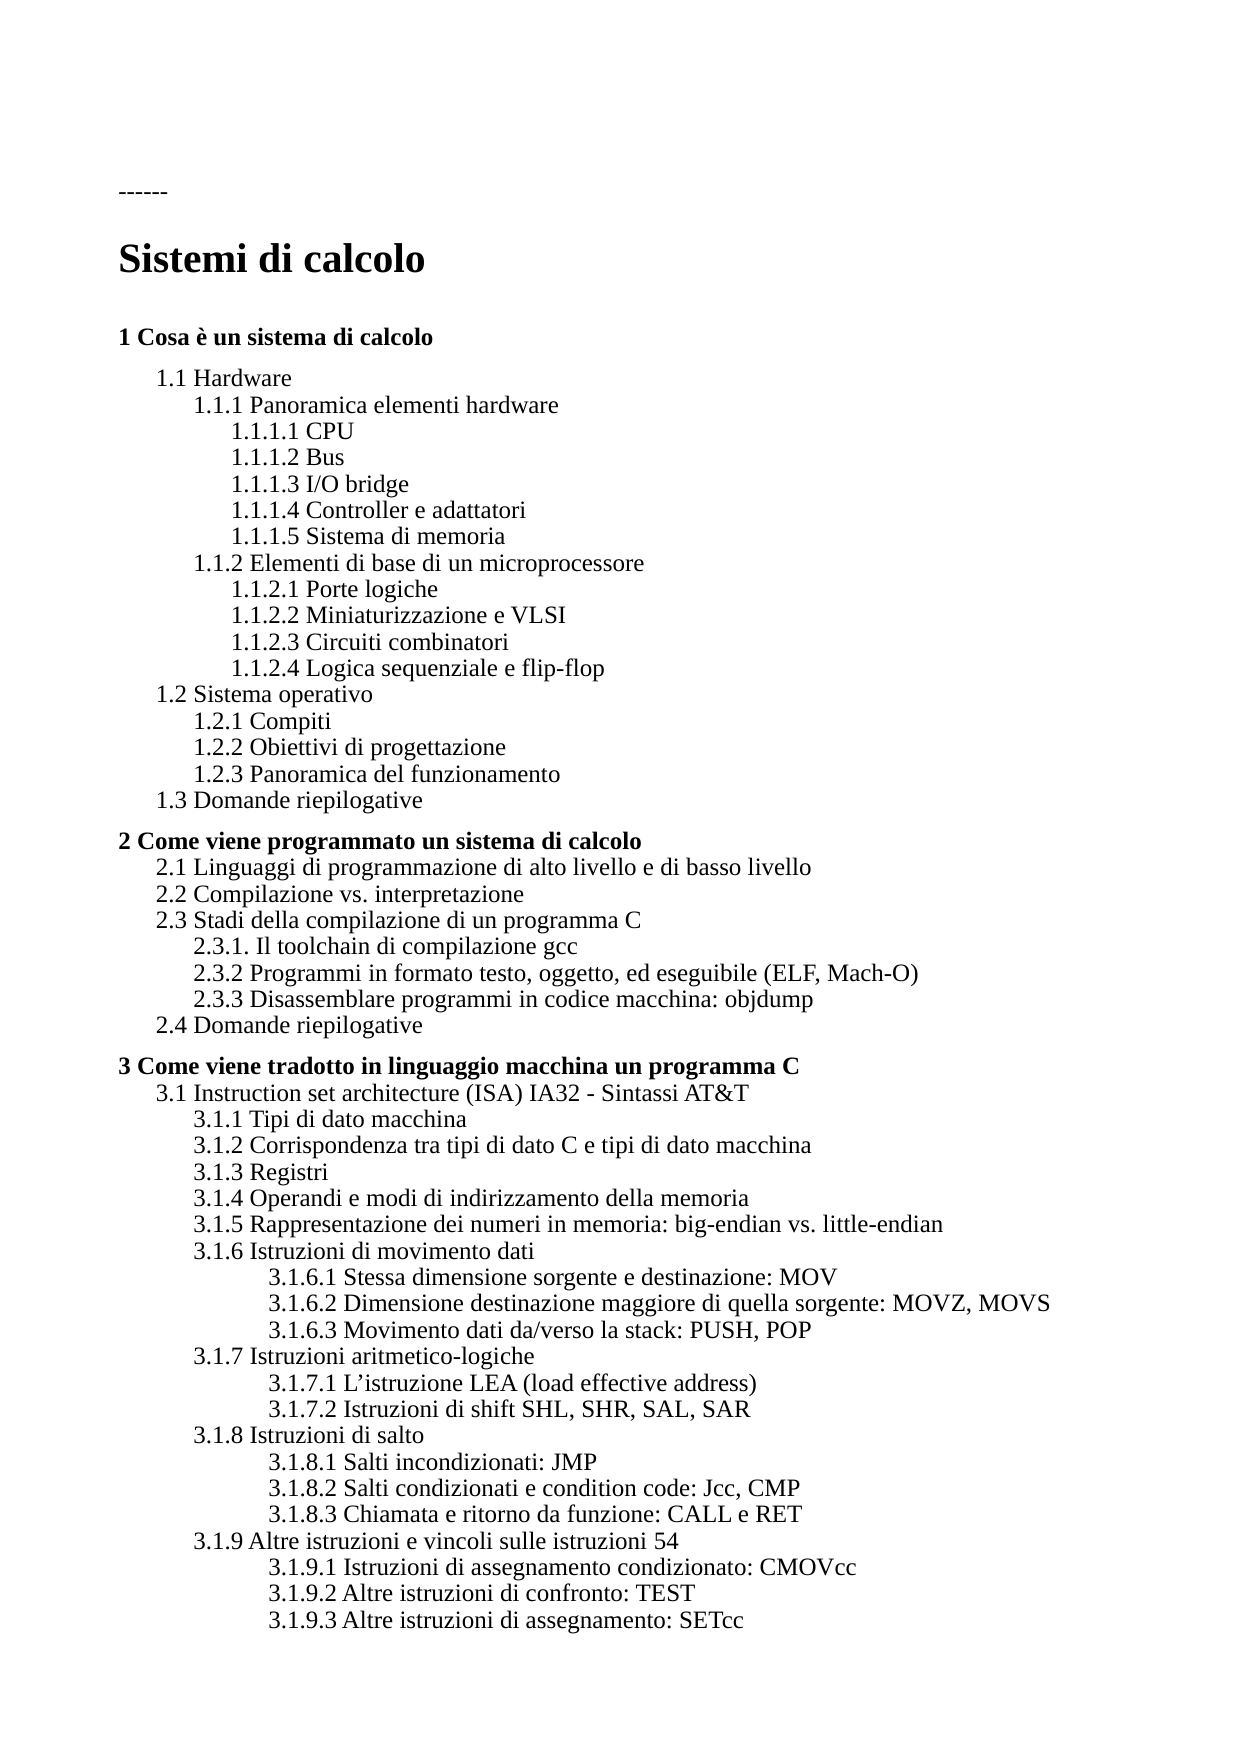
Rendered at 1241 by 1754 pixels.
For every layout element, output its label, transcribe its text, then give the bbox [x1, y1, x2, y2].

text 3.1.7.1 L’istruzione LEA (load effective address) [752, 1375, 1122, 1395]
text Sistemi di calcolo [118, 234, 1122, 282]
text 3.1.9.1 Istruzioni di assegnamento condizionato: CMOVcc [268, 1559, 1122, 1579]
text 3.1.8 Istruzioni di salto [193, 1428, 1122, 1448]
text 3.1.9.2 Altre istruzioni di confronto: TEST [268, 1586, 1122, 1606]
text 1.2.3 Panoramica del funzionamento [193, 766, 1122, 786]
text 3.1.7.1 L’istruzione LEA (load effective address) [268, 1375, 753, 1395]
text 2 Come viene programmato un sistema di calcolo [118, 833, 1122, 853]
text 3.1.5 Rappresentazione dei numeri in memoria: big-endian vs. little-endian [193, 1217, 1122, 1237]
text 2.3.2 Programmi in formato testo, oggetto, ed eseguibile (ELF, Mach-O) [193, 965, 915, 985]
text 3.1.1 Tipi di dato macchina [193, 1111, 1122, 1131]
text 3.1 Instruction set architecture (ISA) IA32 - Sintassi AT&T [518, 1085, 1122, 1105]
text 1.2 Sistema operativo [156, 687, 1122, 707]
text 1.1.1.5 Sistema di memoria [231, 529, 1122, 549]
text 1.1.1 Panoramica elementi hardware [193, 397, 1122, 417]
text 1.1.2.1 Porte logiche [231, 581, 1122, 602]
text 3.1.6.1 Stessa dimensione sorgente e destinazione: MOV [268, 1269, 1122, 1289]
text 1.1.2.3 Circuiti combinatori [231, 634, 1122, 654]
text 2.3.1. Il toolchain di compilazione gcc [193, 939, 1122, 959]
text 3.1.7.2 Istruzioni di shift SHL, SHR, SAL, SAR [268, 1401, 1122, 1421]
text 1.1.2.4 Logica sequenziale e flip-flop [231, 661, 1122, 681]
text 2.3 Stadi della compilazione di un programma C [156, 912, 1122, 932]
text 3.1.6.2 Dimensione destinazione maggiore di quella sorgente: MOVZ, MOVS [268, 1296, 1122, 1316]
text 3.1.4 Operandi e modi di indirizzamento della memoria [193, 1190, 1122, 1211]
text 3.1.9.3 Altre istruzioni di assegnamento: SETcc [268, 1612, 1122, 1632]
text 1.2.1 Compiti [193, 713, 1122, 733]
text 1 Cosa è un sistema di calcolo [118, 330, 1122, 350]
text 2.2 Compilazione vs. interpretazione [156, 886, 1122, 906]
text 1.1.1.2 Bus [231, 450, 1122, 470]
text 2.3.3 Disassemblare programmi in codice macchina: objdump [193, 991, 1122, 1011]
text 3.1.8.2 Salti condizionati e condition code: Jcc, CMP [268, 1480, 1122, 1500]
text 3.1.6 Istruzioni di movimento dati [193, 1243, 1122, 1263]
text ------ [118, 176, 1122, 205]
text 1.1 Hardware [156, 371, 1122, 391]
text 3 Come viene tradotto in linguaggio macchina un programma C [118, 1059, 1122, 1079]
text 2.3.2 Programmi in formato testo, oggetto, ed eseguibile (ELF, Mach-O) [914, 965, 1122, 985]
text 3.1 Instruction set architecture (ISA) IA32 - Sintassi AT&T [156, 1085, 519, 1105]
text 1.1.1.4 Controller e adattatori [231, 502, 1122, 522]
text 2.4 Domande riepilogative [156, 1018, 1122, 1038]
text 1.1.1.1 CPU [231, 423, 1122, 443]
text 2.1 Linguaggi di programmazione di alto livello e di basso livello [156, 859, 1122, 880]
text 3.1.6.3 Movimento dati da/verso la stack: PUSH, POP [268, 1322, 1122, 1342]
text 1.2.2 Obiettivi di progettazione [193, 739, 1122, 760]
text 3.1.8.1 Salti incondizionati: JMP [268, 1454, 1122, 1474]
text 1.1.2.2 Miniaturizzazione e VLSI [231, 608, 1122, 628]
text 1.1.2 Elementi di base di un microprocessore [193, 555, 1122, 575]
text 3.1.7 Istruzioni aritmetico-logiche [193, 1348, 1122, 1369]
text 3.1.3 Registri [193, 1164, 1122, 1184]
text 1.1.1.3 I/O bridge [231, 476, 1122, 496]
text 3.1.8.3 Chiamata e ritorno da funzione: CALL e RET [268, 1507, 1122, 1527]
text 3.1.2 Corrispondenza tra tipi di dato C e tipi di dato macchina [193, 1138, 1122, 1158]
text 3.1.9 Altre istruzioni e vincoli sulle istruzioni 54 [193, 1533, 1122, 1553]
text 1.3 Domande riepilogative [156, 792, 1122, 812]
